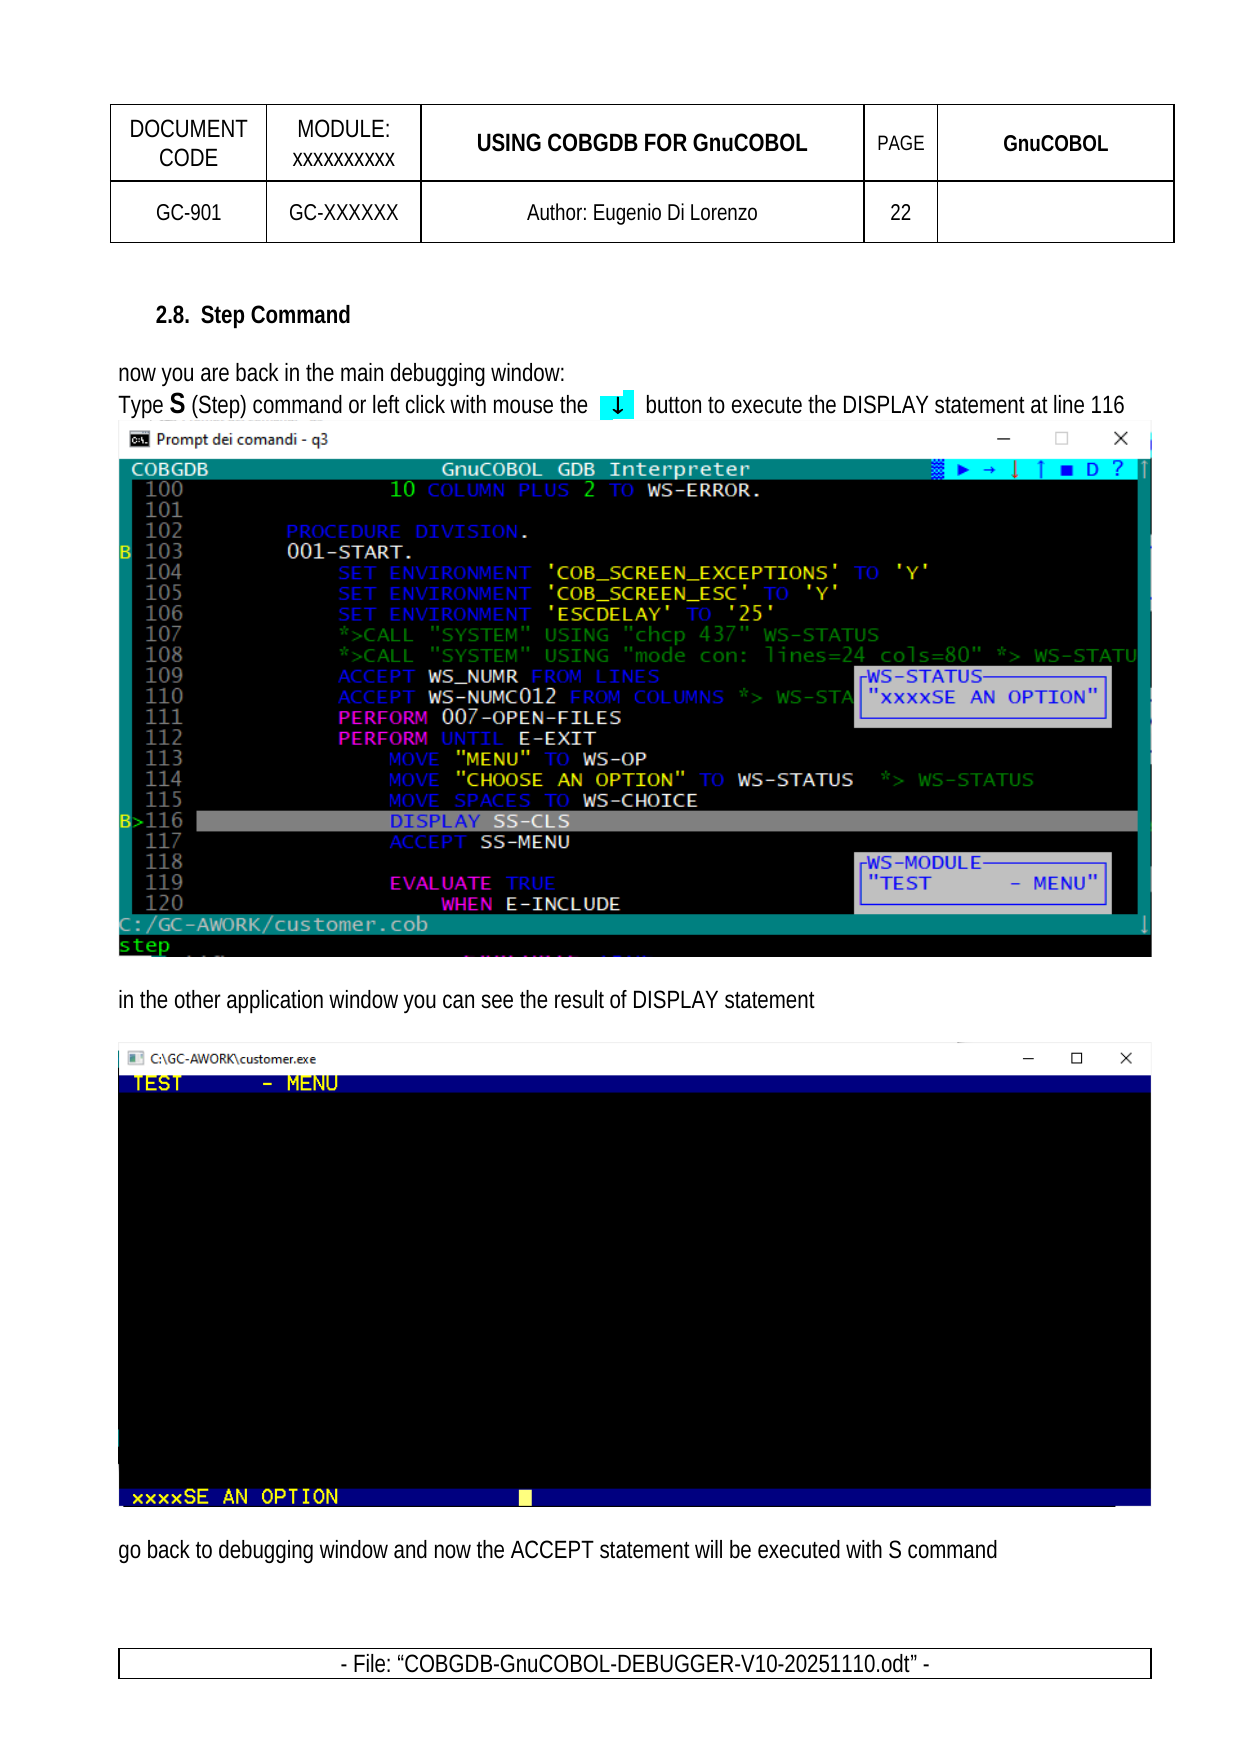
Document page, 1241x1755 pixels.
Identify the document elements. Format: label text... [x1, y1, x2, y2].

text now you are back in the main debugging window: [118, 358, 1152, 386]
text Type S (Step) command or left click with mouse the  button to execute the DISPLAY statement at line 116 [118, 386, 1152, 420]
picture [118, 1042, 1152, 1507]
text go back to debugging window and now the ACCEPT statement will be executed with S command [118, 1535, 1152, 1564]
text in the other application window you can see the result of DISPLAY statement [118, 985, 1152, 1014]
picture [118, 420, 1152, 957]
subtitle Step Command [156, 300, 1152, 329]
